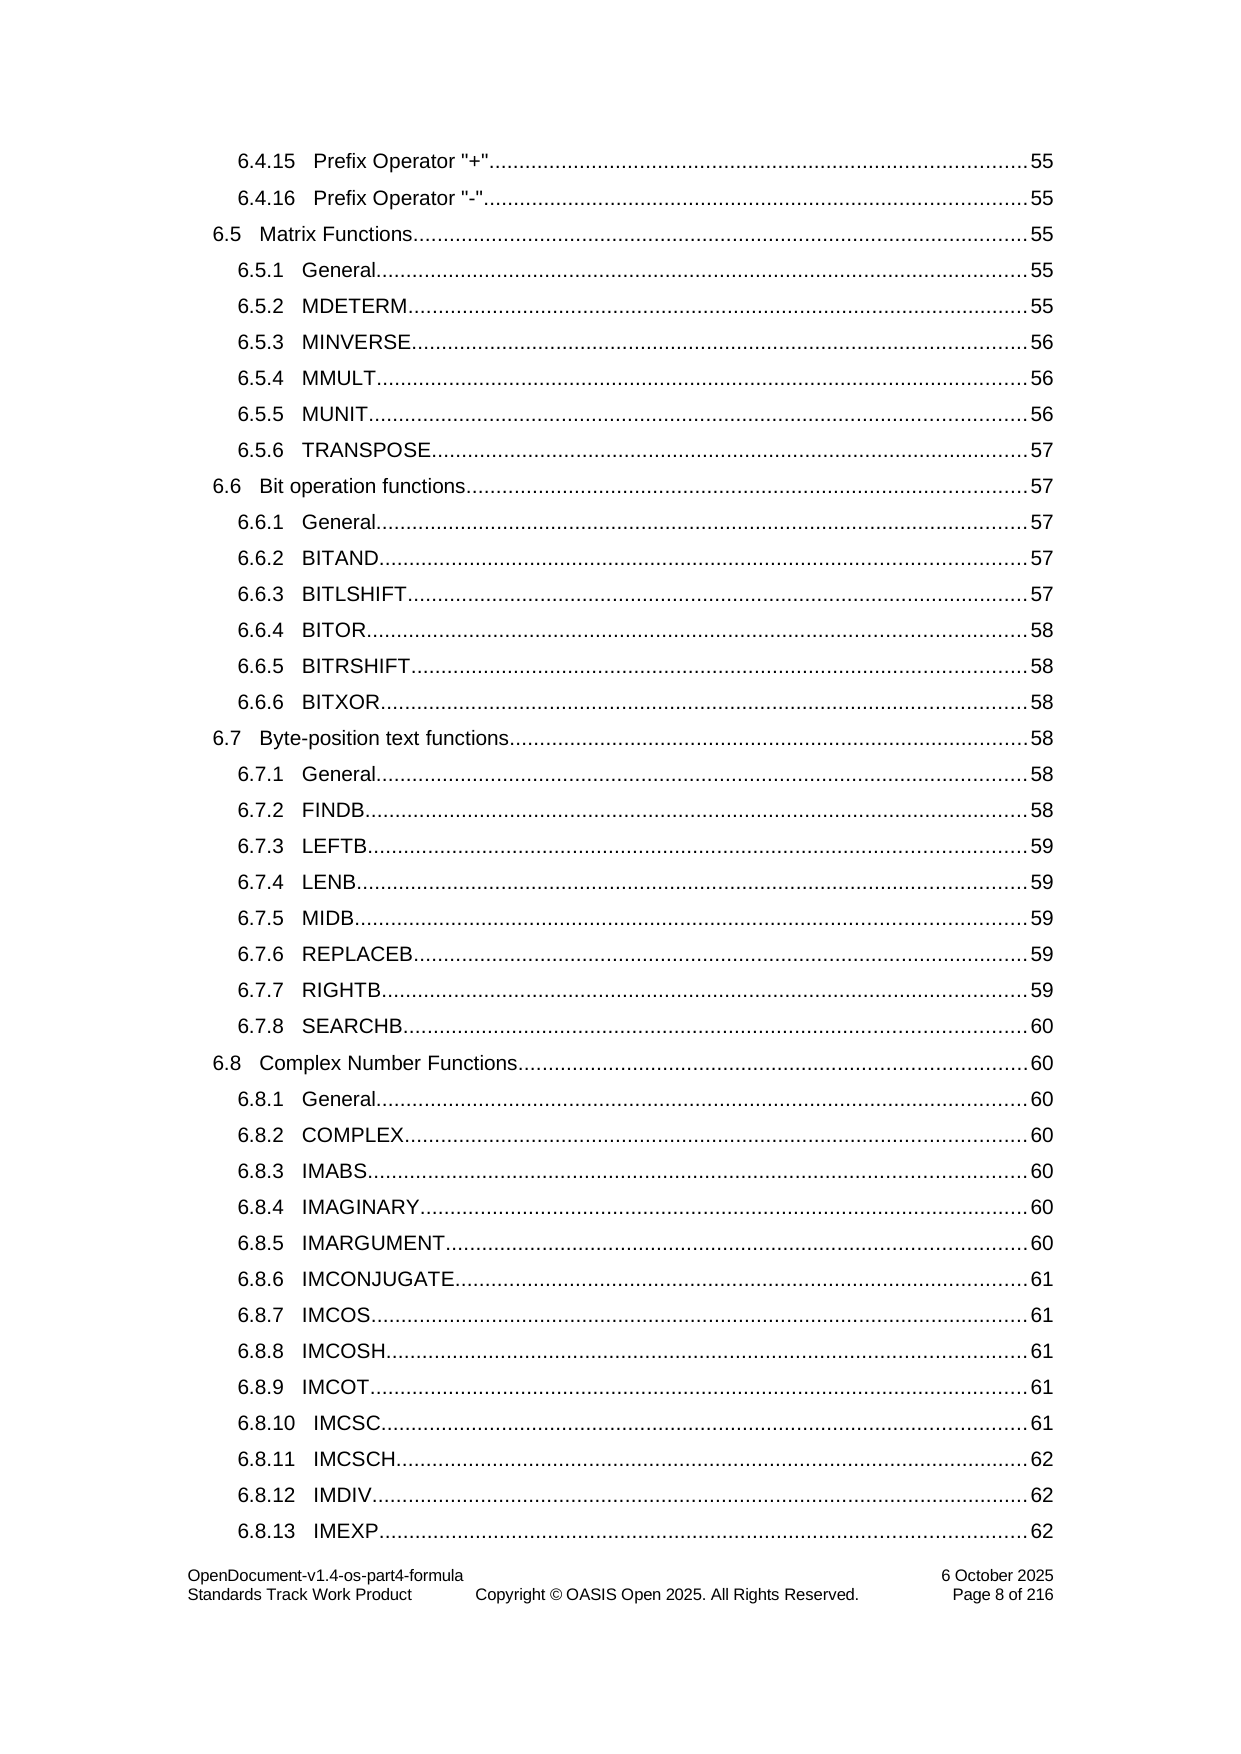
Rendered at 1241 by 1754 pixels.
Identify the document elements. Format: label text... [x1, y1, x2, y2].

text 6.8.9 IMCOT 61 [237, 1375, 1053, 1399]
text 6.7.8 SEARCHB 60 [237, 1015, 1053, 1038]
text 6.6.5 BITRSHIFT 58 [237, 654, 1053, 678]
text 6.5.2 MDETERM 55 [237, 294, 1053, 318]
text 6.8.2 COMPLEX 60 [237, 1123, 1053, 1147]
text 6.8.13 IMEXP 62 [237, 1519, 1053, 1543]
text 6.6.2 BITAND 57 [237, 546, 1053, 570]
text 6.8.4 IMAGINARY 60 [237, 1195, 1053, 1219]
text 6.8.7 IMCOS 61 [237, 1303, 1053, 1327]
text 6.6.3 BITLSHIFT 57 [237, 582, 1053, 606]
text 6.8.12 IMDIV 62 [237, 1483, 1053, 1507]
text 6.7.2 FINDB 58 [237, 799, 1053, 822]
text 6.8.10 IMCSC 61 [237, 1411, 1053, 1435]
text 6.8 Complex Number Functions 60 [212, 1051, 1053, 1074]
text 6.6 Bit operation functions 57 [212, 474, 1053, 498]
text 6.8.1 General 60 [237, 1087, 1053, 1111]
text 6.7.1 General 58 [237, 763, 1053, 786]
text 6.5 Matrix Functions 55 [212, 222, 1053, 246]
text 6.5.3 MINVERSE 56 [237, 330, 1053, 354]
text 6.7.6 REPLACEB 59 [237, 943, 1053, 966]
text 6.8.8 IMCOSH 61 [237, 1339, 1053, 1363]
text 6.7.5 MIDB 59 [237, 907, 1053, 930]
text 6.5.5 MUNIT 56 [237, 402, 1053, 426]
text 6.8.5 IMARGUMENT 60 [237, 1231, 1053, 1255]
text 6.5.4 MMULT 56 [237, 366, 1053, 390]
text 6.6.1 General 57 [237, 510, 1053, 534]
text 6.7.3 LEFTB 59 [237, 835, 1053, 858]
text 6.7.7 RIGHTB 59 [237, 979, 1053, 1002]
text 6.8.3 IMABS 60 [237, 1159, 1053, 1183]
text 6.7.4 LENB 59 [237, 871, 1053, 894]
text 6.7 Byte-position text functions 58 [212, 727, 1053, 750]
text 6.5.6 TRANSPOSE 57 [237, 438, 1053, 462]
text 6.4.16 Prefix Operator "-" 55 [237, 186, 1053, 209]
text 6.8.11 IMCSCH 62 [237, 1447, 1053, 1471]
text 6.5.1 General 55 [237, 258, 1053, 282]
text 6.6.4 BITOR 58 [237, 618, 1053, 642]
text 6.4.15 Prefix Operator "+" 55 [237, 150, 1053, 173]
text 6.6.6 BITXOR 58 [237, 691, 1053, 714]
text 6.8.6 IMCONJUGATE 61 [237, 1267, 1053, 1291]
